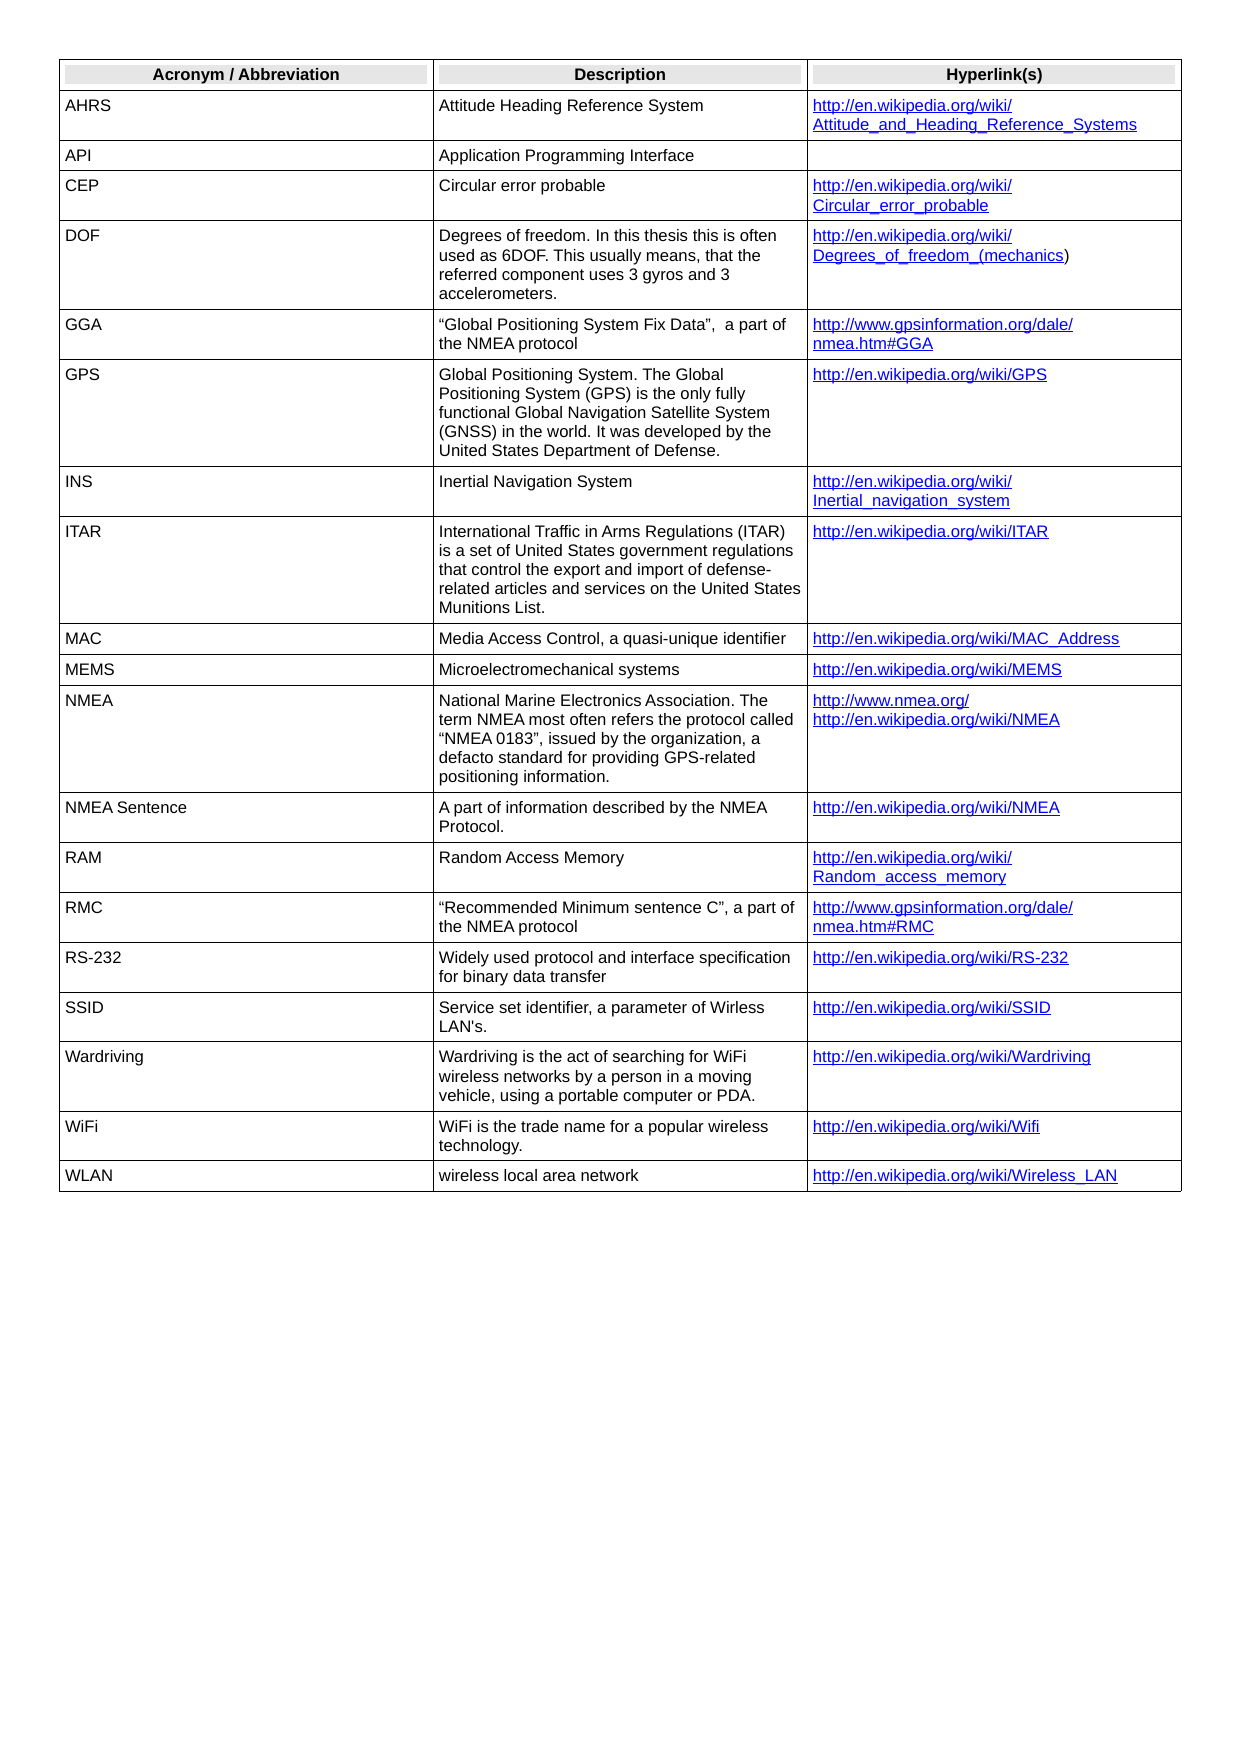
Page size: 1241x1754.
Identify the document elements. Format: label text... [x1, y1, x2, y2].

table_cell Degrees of freedom. In this thesis this is often used as 6DOF. This usually means, that the referred component uses 3 gyros and 3 accelerometers. [434, 221, 807, 308]
table_cell CEP [60, 171, 433, 220]
table_cell Random Access Memory [434, 843, 807, 892]
table_cell WLAN [60, 1161, 433, 1191]
table_cell http://en.wikipedia.org/wiki/Wifi [808, 1112, 1181, 1160]
table_cell Widely used protocol and interface specification for binary data transfer [434, 943, 807, 992]
table_cell International Traffic in Arms Regulations (ITAR) is a set of United States government regulations that control the export and import of defense-related articles and services on the United States Munitions List. [434, 517, 807, 623]
table_cell wireless local area network [434, 1161, 807, 1191]
table_cell “Global Positioning System Fix Data”, a part of the NMEA protocol [434, 310, 807, 358]
table_cell Wardriving is the act of searching for WiFi wireless networks by a person in a moving vehicle, using a portable computer or PDA. [434, 1042, 807, 1111]
table_cell NMEA Sentence [60, 793, 433, 842]
table_cell GGA [60, 310, 433, 358]
table_cell http://en.wikipedia.org/wiki/Circular_error_probable [808, 171, 1181, 220]
table_cell [808, 141, 1181, 170]
table_cell Media Access Control, a quasi-unique identifier [434, 624, 807, 654]
table_cell http://en.wikipedia.org/wiki/MAC_Address [808, 624, 1181, 654]
table_cell http://en.wikipedia.org/wiki/Inertial_navigation_system [808, 467, 1181, 516]
table_cell http://en.wikipedia.org/wiki/Wardriving [808, 1042, 1181, 1111]
table_cell http://www.gpsinformation.org/dale/nmea.htm#GGA [808, 310, 1181, 358]
table_cell http://en.wikipedia.org/wiki/Degrees_of_freedom_(mechanics) [808, 221, 1181, 308]
table_cell RS-232 [60, 943, 433, 992]
table_cell SSID [60, 993, 433, 1041]
table_cell AHRS [60, 91, 433, 140]
table_cell NMEA [60, 686, 433, 792]
table_header Acronym / Abbreviation [60, 60, 433, 90]
table_cell GPS [60, 360, 433, 466]
table_cell Microelectromechanical systems [434, 655, 807, 684]
table_cell MAC [60, 624, 433, 654]
table_cell A part of information described by the NMEA Protocol. [434, 793, 807, 842]
table_cell http://en.wikipedia.org/wiki/ITAR [808, 517, 1181, 623]
table_cell Service set identifier, a parameter of Wirless LAN's. [434, 993, 807, 1041]
table_header Description [434, 60, 807, 90]
table_cell http://www.nmea.org/ http://en.wikipedia.org/wiki/NMEA [808, 686, 1181, 792]
table_cell Circular error probable [434, 171, 807, 220]
table_cell http://en.wikipedia.org/wiki/Wireless_LAN [808, 1161, 1181, 1191]
table_cell API [60, 141, 433, 170]
table_cell WiFi is the trade name for a popular wireless technology. [434, 1112, 807, 1160]
table_cell http://en.wikipedia.org/wiki/NMEA [808, 793, 1181, 842]
table_cell DOF [60, 221, 433, 308]
table_cell http://en.wikipedia.org/wiki/Attitude_and_Heading_Reference_Systems [808, 91, 1181, 140]
table_cell Global Positioning System. The Global Positioning System (GPS) is the only fully functional Global Navigation Satellite System (GNSS) in the world. It was developed by the United States Department of Defense. [434, 360, 807, 466]
table_cell Attitude Heading Reference System [434, 91, 807, 140]
table_cell INS [60, 467, 433, 516]
table_cell http://www.gpsinformation.org/dale/nmea.htm#RMC [808, 893, 1181, 942]
table_cell Wardriving [60, 1042, 433, 1111]
table_cell RMC [60, 893, 433, 942]
table_cell http://en.wikipedia.org/wiki/RS-232 [808, 943, 1181, 992]
table_header Hyperlink(s) [808, 60, 1181, 90]
table_cell RAM [60, 843, 433, 892]
table_cell http://en.wikipedia.org/wiki/SSID [808, 993, 1181, 1041]
table_cell Inertial Navigation System [434, 467, 807, 516]
table_cell ITAR [60, 517, 433, 623]
table_cell “Recommended Minimum sentence C”, a part of the NMEA protocol [434, 893, 807, 942]
table_cell http://en.wikipedia.org/wiki/GPS [808, 360, 1181, 466]
table_cell http://en.wikipedia.org/wiki/MEMS [808, 655, 1181, 684]
table_cell Application Programming Interface [434, 141, 807, 170]
table_cell National Marine Electronics Association. The term NMEA most often refers the protocol called “NMEA 0183”, issued by the organization, a defacto standard for providing GPS-related positioning information. [434, 686, 807, 792]
table_cell MEMS [60, 655, 433, 684]
table_cell WiFi [60, 1112, 433, 1160]
table_cell http://en.wikipedia.org/wiki/Random_access_memory [808, 843, 1181, 892]
